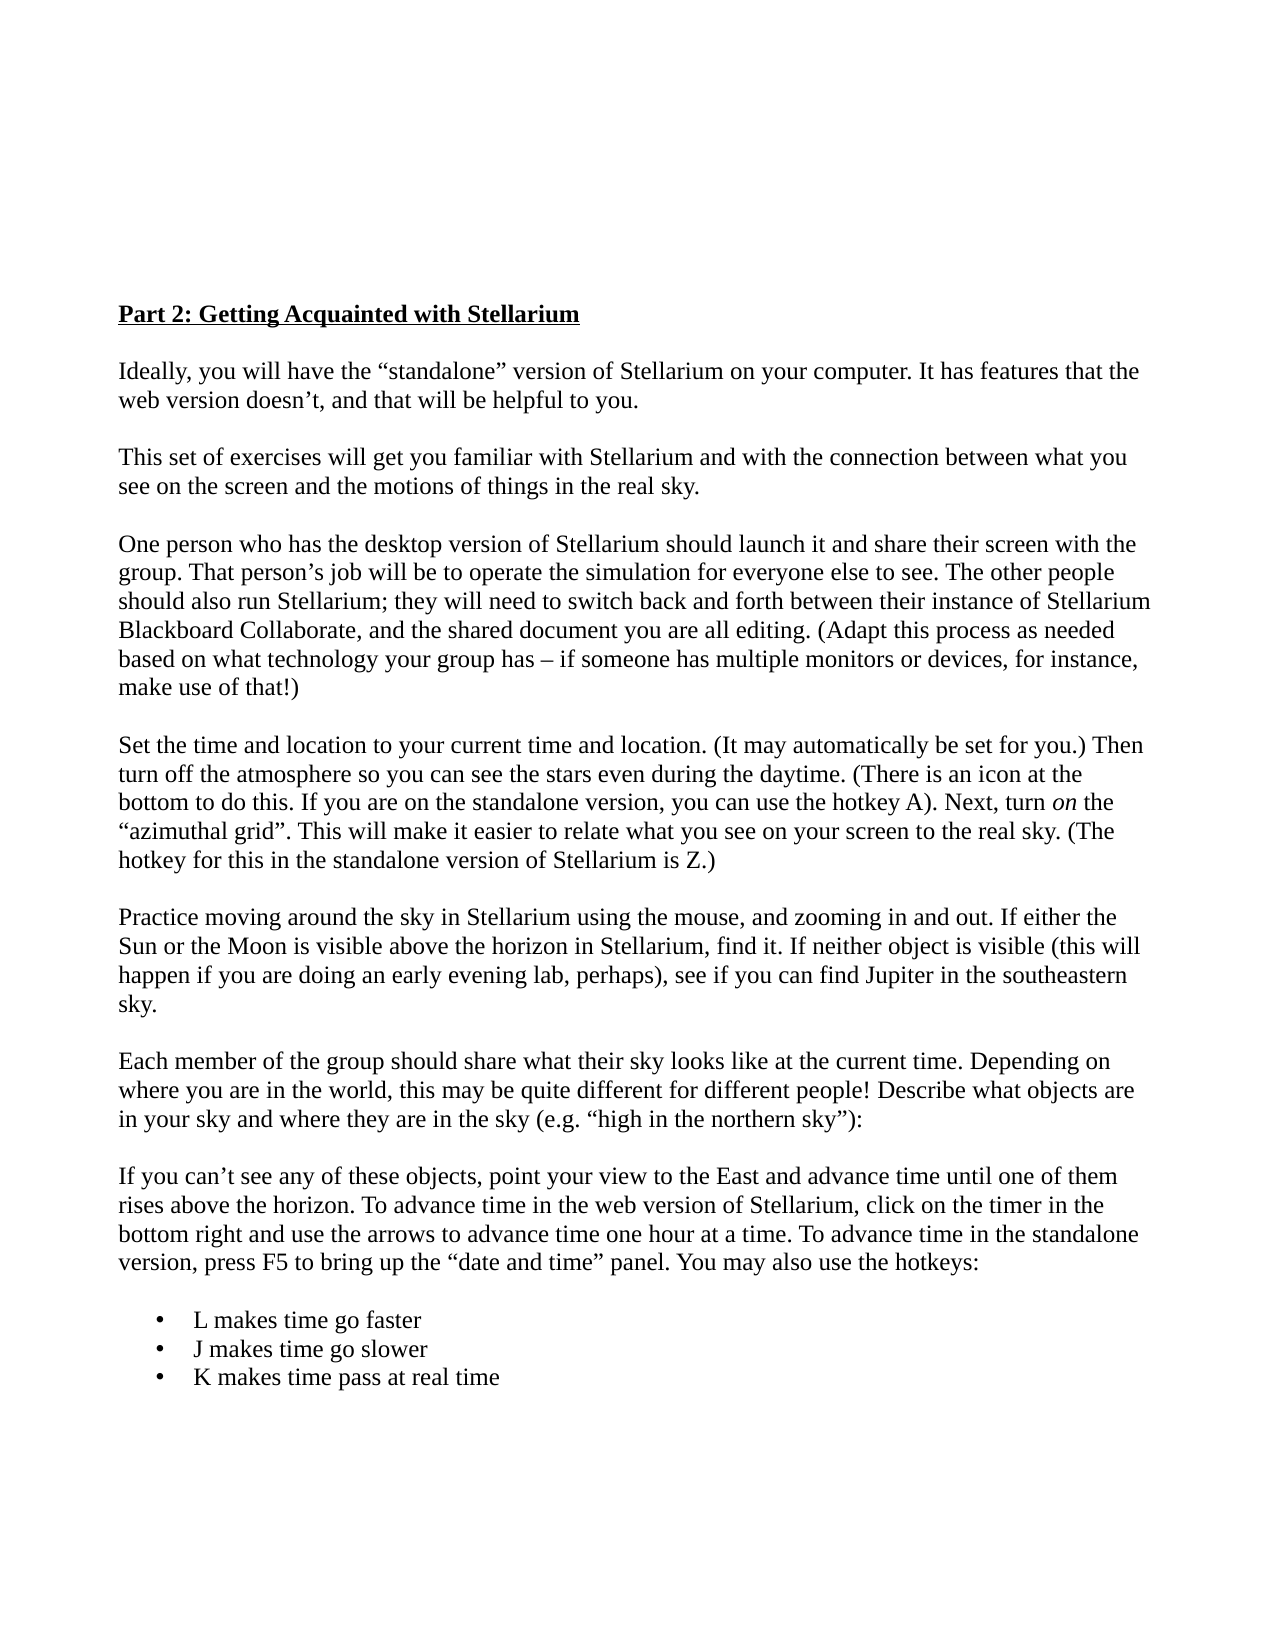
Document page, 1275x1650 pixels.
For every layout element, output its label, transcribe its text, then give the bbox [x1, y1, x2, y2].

list K makes time pass at real time [156, 1362, 1157, 1391]
table_header [127, 1449, 1158, 1514]
text This set of exercises will get you familiar with Stellarium and with the connection between what you see on the screen and the motions of things in the real sky. [118, 442, 1157, 500]
text Part 2: Getting Acquainted with Stellarium [118, 299, 1157, 327]
text Each member of the group should share what their sky looks like at the current time. Depending on where you are in the world, this may be quite different for different people! Describe what objects are in your sky and where they are in the sky (e.g. “high in the northern sky”): [118, 1046, 1157, 1132]
list J makes time go slower [156, 1334, 1157, 1362]
table_header [118, 118, 1157, 184]
text Set the time and location to your current time and location. (It may automatically be set for you.) Then turn off the atmosphere so you can see the stars even during the daytime. (There is an icon at the bottom to do this. If you are on the standalone version, you can use the hotkey A). Next, turn on the “azimuthal grid”. This will make it easier to relate what you see on your screen to the real sky. (The hotkey for this in the standalone version of Stellarium is Z.) [118, 730, 1157, 874]
text Practice moving around the sky in Stellarium using the mouse, and zooming in and out. If either the Sun or the Moon is visible above the horizon in Stellarium, find it. If neither object is visible (this will happen if you are doing an early evening lab, perhaps), see if you can find Jupiter in the southeastern sky. [118, 902, 1157, 1017]
text Ideally, you will have the “standalone” version of Stellarium on your computer. It has features that the web version doesn’t, and that will be helpful to you. [118, 356, 1157, 414]
list L makes time go faster [156, 1305, 1157, 1334]
text If you can’t see any of these objects, point your view to the East and advance time until one of them rises above the horizon. To advance time in the web version of Stellarium, click on the timer in the bottom right and use the arrows to advance time one hour at a time. To advance time in the standalone version, press F5 to bring up the “date and time” panel. You may also use the hotkeys: [118, 1161, 1157, 1276]
text One person who has the desktop version of Stellarium should launch it and share their screen with the group. That person’s job will be to operate the simulation for everyone else to see. The other people should also run Stellarium; they will need to switch back and forth between their instance of Stellarium Blackboard Collaborate, and the shared document you are all editing. (Adapt this process as needed based on what technology your group has – if someone has multiple monitors or devices, for instance, make use of that!) [118, 529, 1157, 701]
